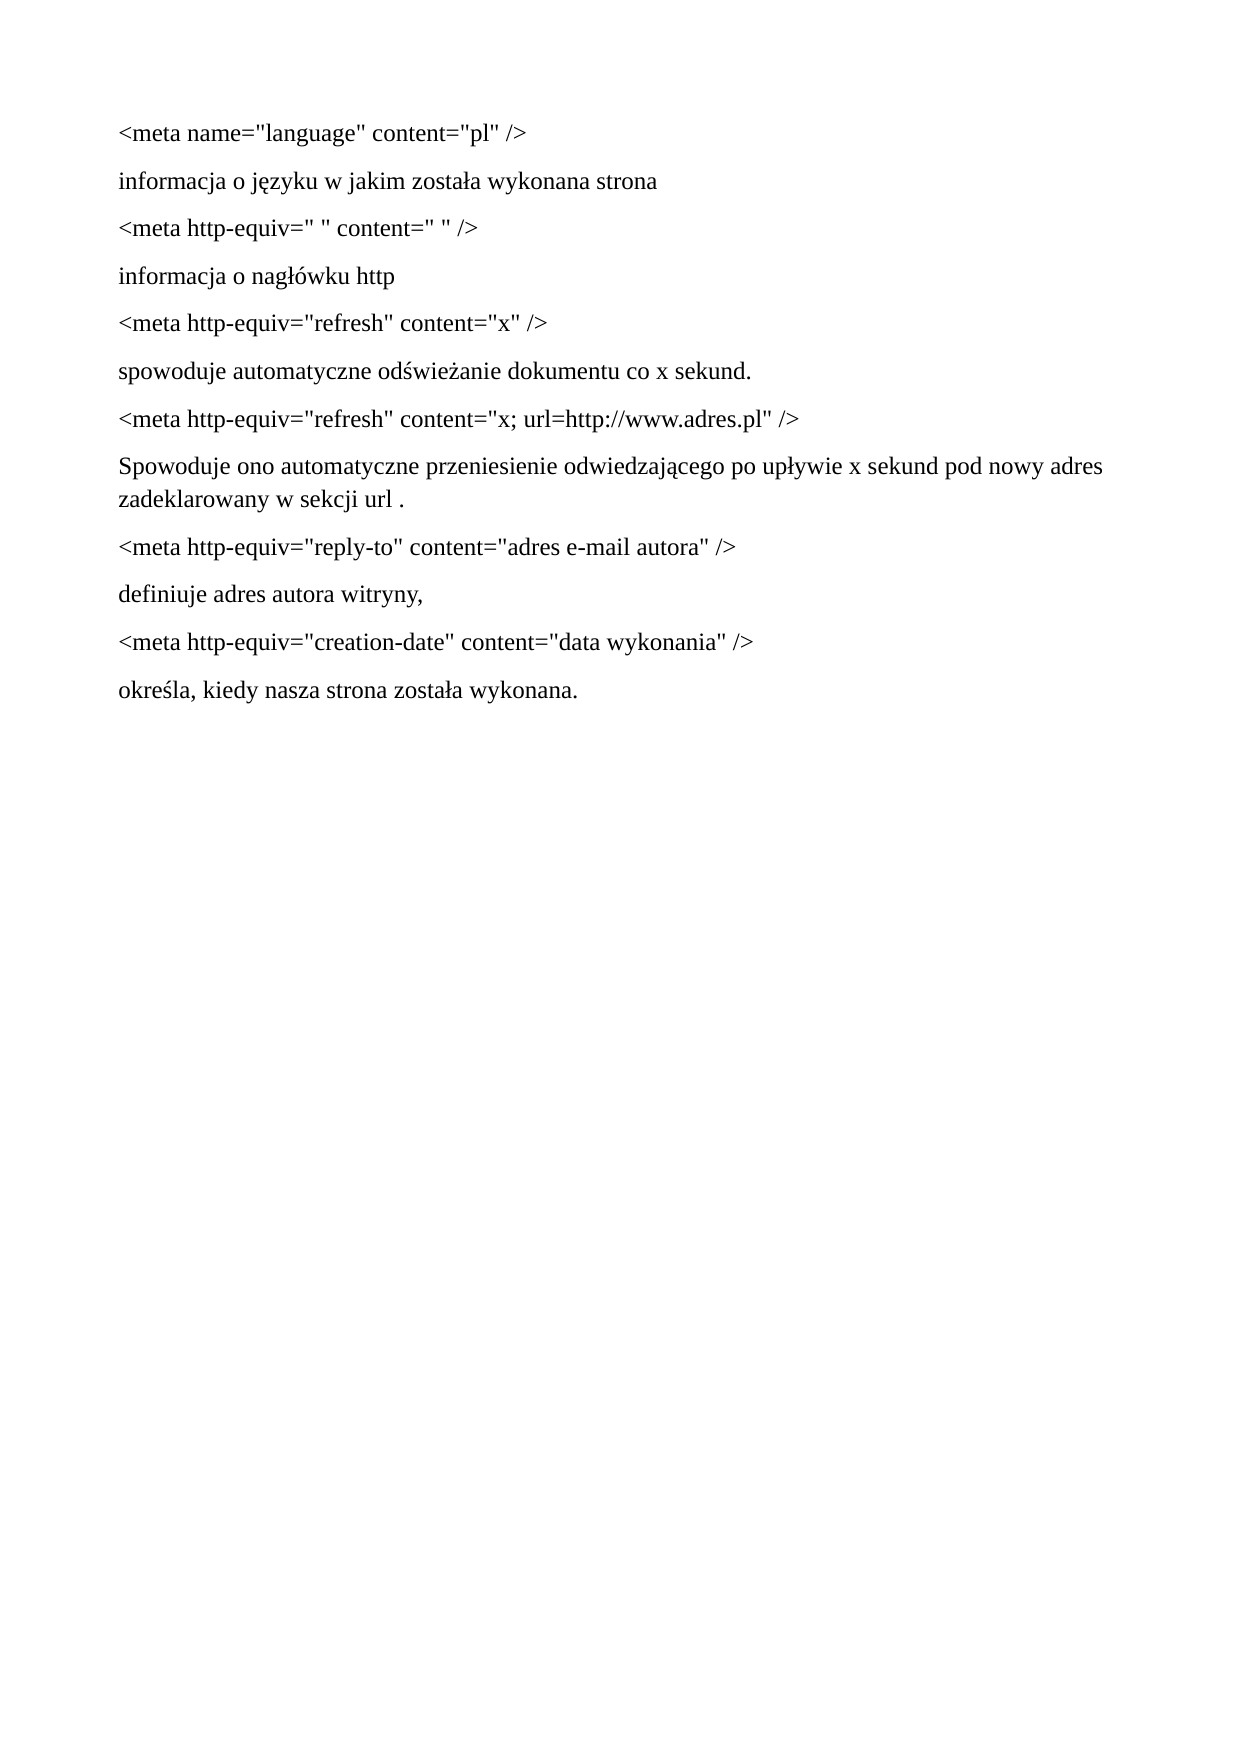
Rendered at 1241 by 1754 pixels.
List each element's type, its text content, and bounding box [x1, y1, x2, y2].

text Spowoduje ono automatyczne przeniesienie odwiedzającego po upływie x sekund pod nowy adres zadeklarowany w sekcji url . [118, 451, 1122, 513]
text <meta http-equiv="refresh" content="x; url=http://www.adres.pl" /> [118, 404, 1122, 432]
text <meta http-equiv="reply-to" content="adres e-mail autora" /> [118, 532, 1122, 561]
text informacja o języku w jakim została wykonana strona [118, 166, 1122, 194]
text <meta http-equiv=" " content=" " /> [118, 213, 1122, 242]
text <meta http-equiv="creation-date" content="data wykonania" /> [118, 627, 1122, 656]
text <meta name="language" content="pl" /> [118, 118, 1122, 147]
text informacja o nagłówku http [118, 261, 1122, 290]
text określa, kiedy nasza strona została wykonana. [118, 675, 1122, 703]
text spowoduje automatyczne odświeżanie dokumentu co x sekund. [118, 356, 1122, 385]
text <meta http-equiv="refresh" content="x" /> [118, 308, 1122, 337]
text definiuje adres autora witryny, [118, 579, 1122, 608]
